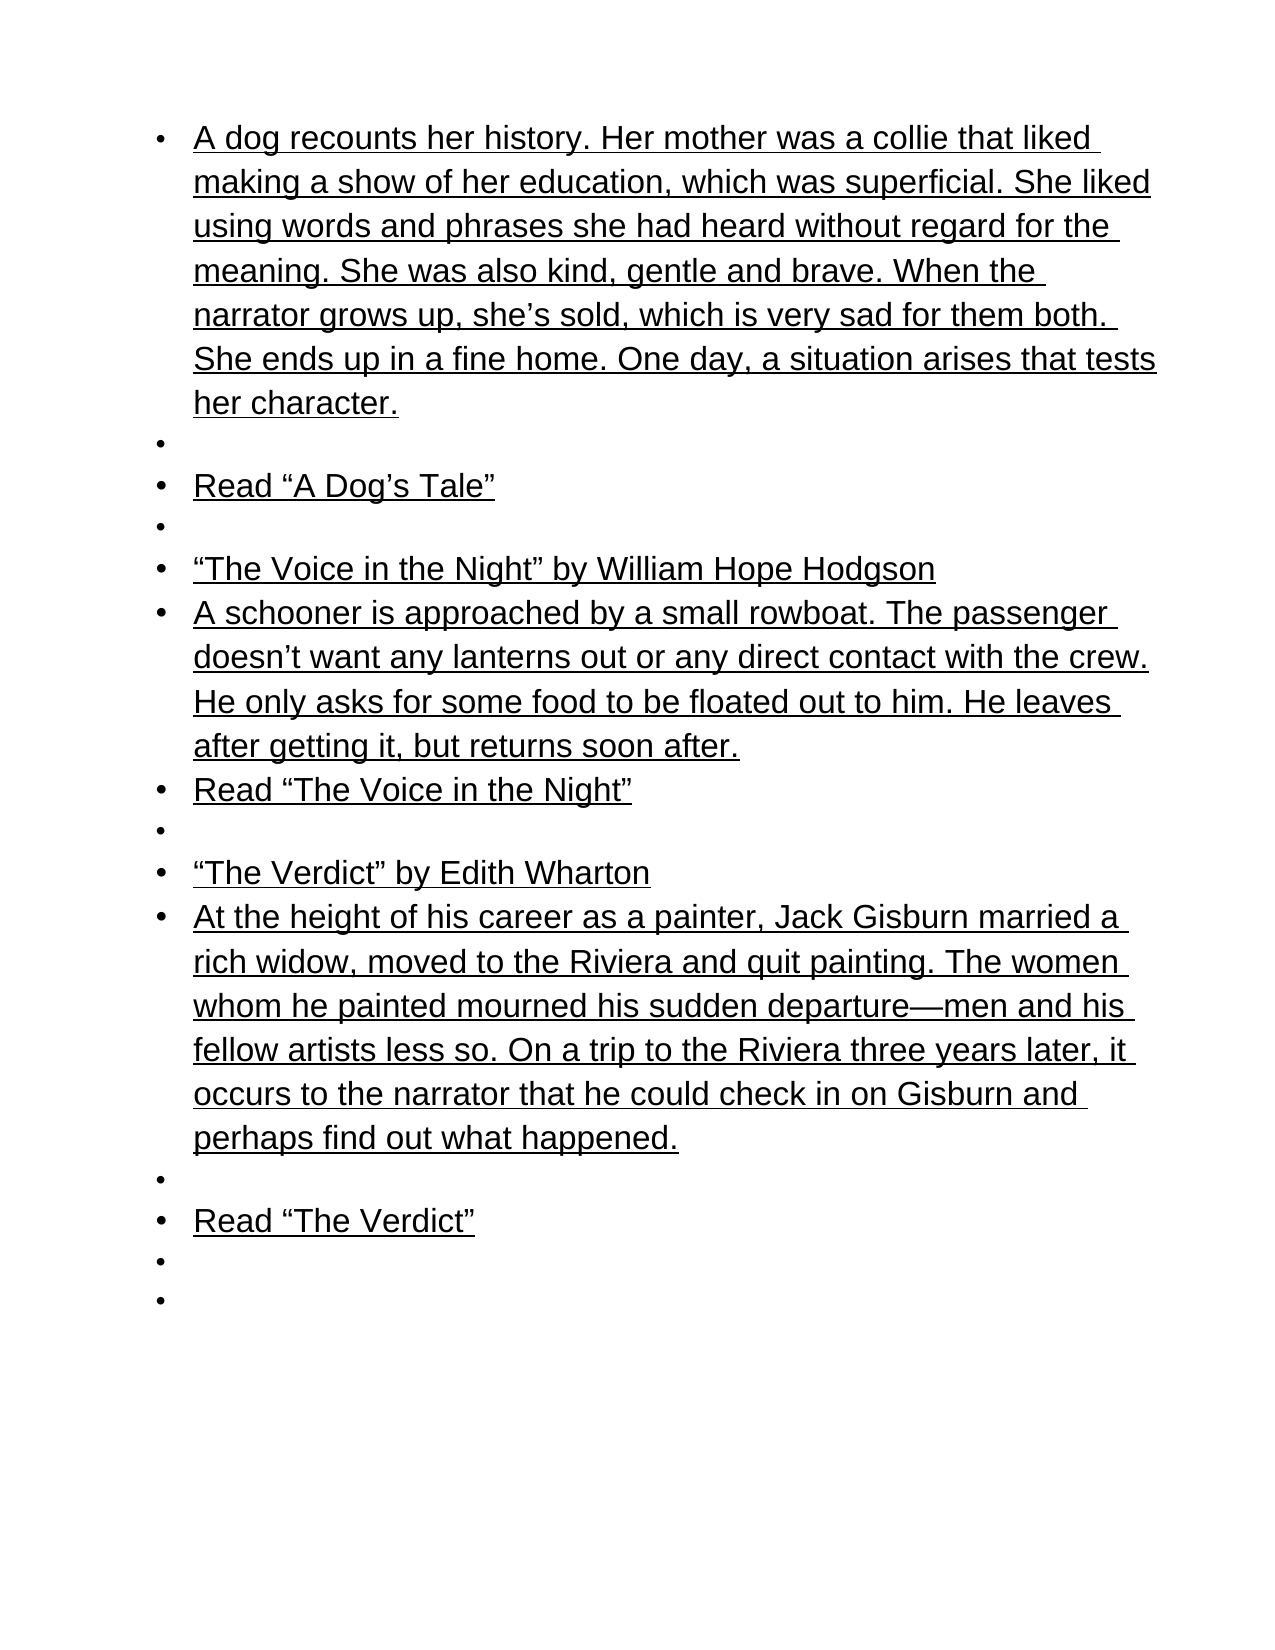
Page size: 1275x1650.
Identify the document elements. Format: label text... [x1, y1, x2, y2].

list “The Verdict” by Edith Wharton [156, 853, 1157, 892]
list Read “A Dog’s Tale” [156, 466, 1157, 504]
list “The Voice in the Night” by William Hope Hodgson [156, 549, 1157, 588]
list Read “The Voice in the Night” [156, 770, 1157, 809]
list A dog recounts her history. Her mother was a collie that liked making a show of her education, which was superficial. She liked using words and phrases she had heard without regard for the meaning. She was also kind, gentle and brave. When the narrator grows up, she’s sold, which is very sad for them both. She ends up in a fine home. One day, a situation arises that tests her character. [156, 118, 1157, 422]
list A schooner is approached by a small rowboat. The passenger doesn’t want any lanterns out or any direct contact with the crew. He only asks for some food to be floated out to him. He leaves after getting it, but returns soon after. [156, 593, 1157, 764]
list Read “The Verdict” [156, 1201, 1157, 1240]
list At the height of his career as a painter, Jack Gisburn married a rich widow, moved to the Riviera and quit painting. The women whom he painted mourned his sudden departure—men and his fellow artists less so. On a trip to the Riviera three years later, it occurs to the narrator that he could check in on Gisburn and perhaps find out what happened. [156, 897, 1157, 1157]
